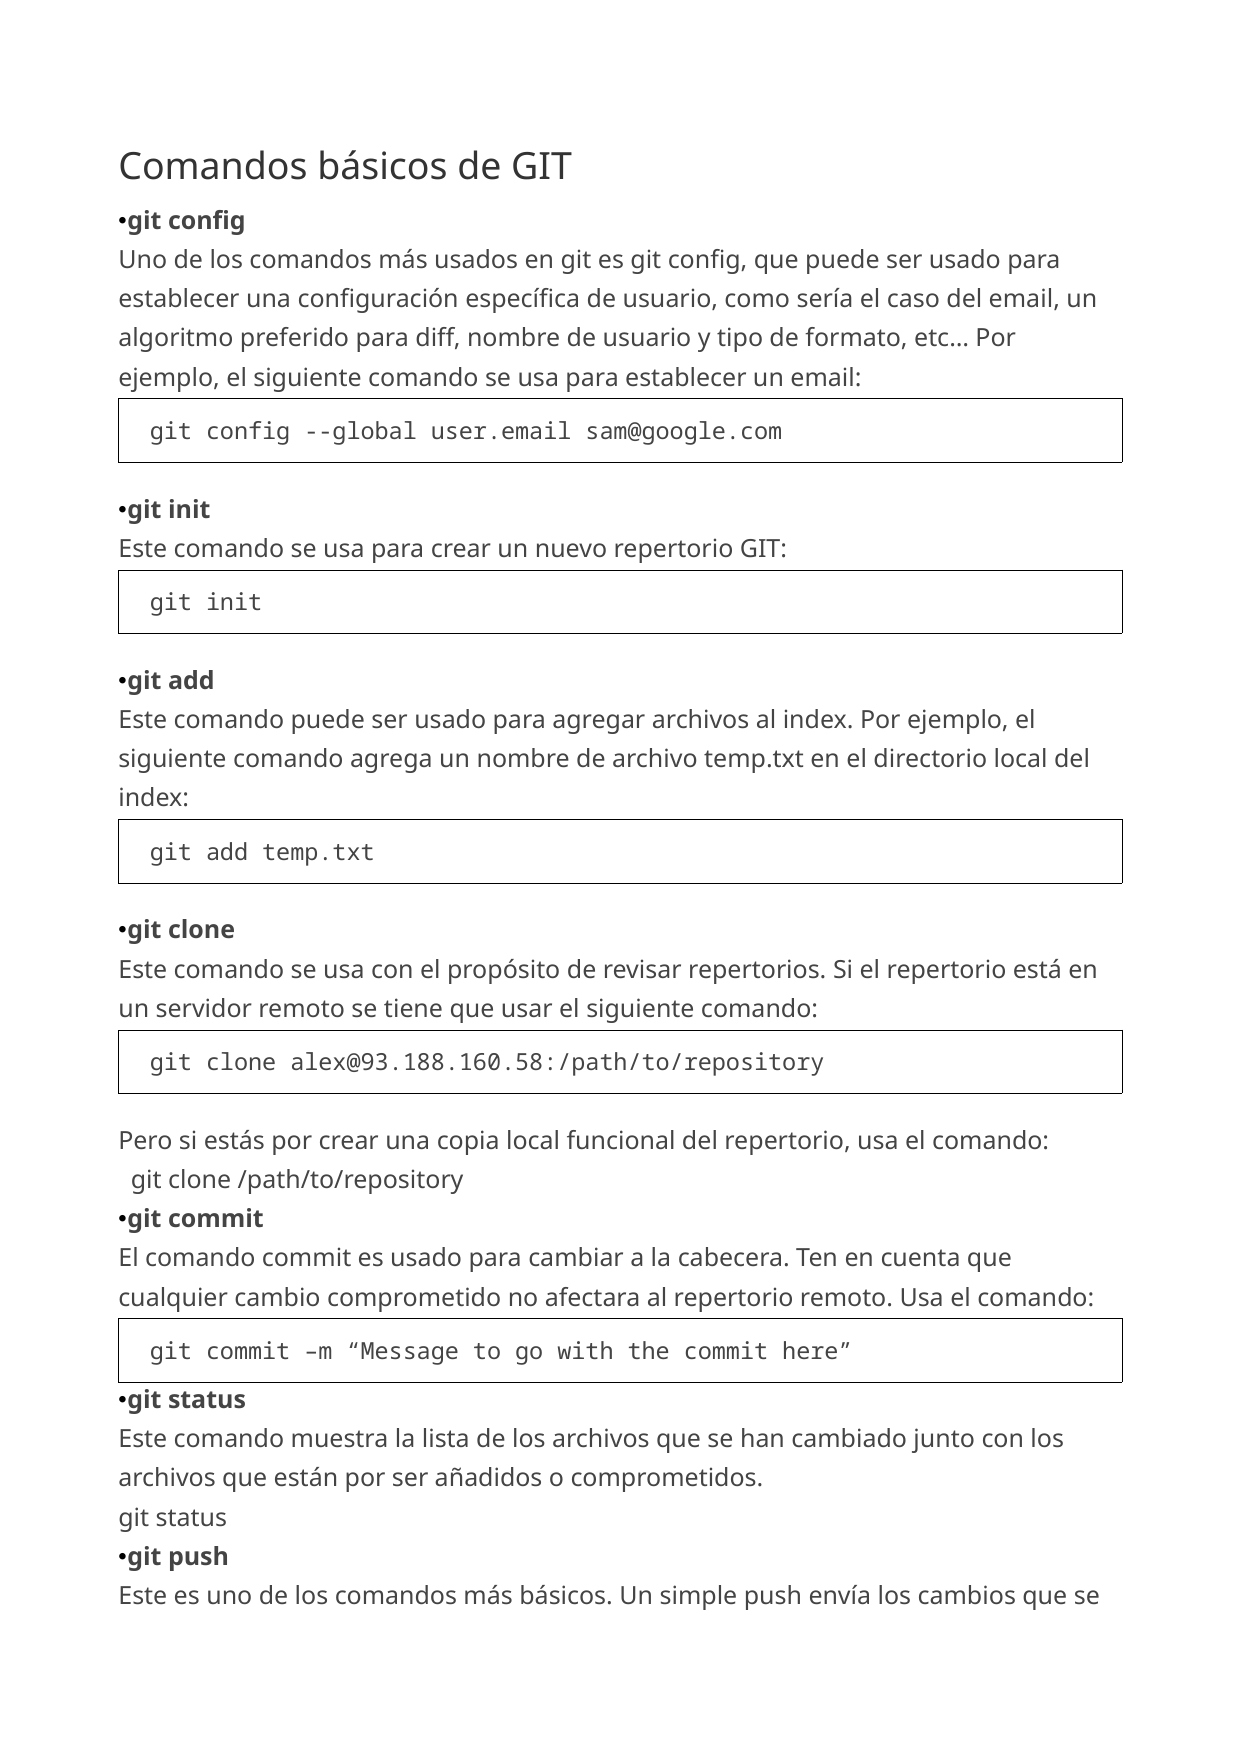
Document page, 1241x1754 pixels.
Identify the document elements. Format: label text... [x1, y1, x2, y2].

text git clone alex@93.188.160.58:/path/to/repository [119, 1031, 1122, 1093]
list git clone Este comando se usa con el propósito de revisar repertorios. Si el repertorio está en un servidor remoto se tiene que usar el siguiente comando: [118, 912, 1122, 1024]
text git add temp.txt [119, 820, 1122, 883]
list git commit –m “Message to go with the commit here” [119, 1319, 1122, 1382]
list git commit El comando commit es usado para cambiar a la cabecera. Ten en cuenta que cualquier cambio comprometido no afectara al repertorio remoto. Usa el comando: [118, 1201, 1122, 1313]
subtitle Comandos básicos de GIT [118, 139, 1122, 190]
text git init [119, 571, 1122, 633]
list git push Este es uno de los comandos más básicos. Un simple push envía los cambios que se [118, 1538, 1122, 1612]
list git status Este comando muestra la lista de los archivos que se han cambiado junto con los archivos que están por ser añadidos o comprometidos. [118, 1383, 1122, 1494]
text git status [118, 1499, 1122, 1533]
text Pero si estás por crear una copia local funcional del repertorio, usa el comando: [118, 1122, 1122, 1157]
text git clone /path/to/repository [118, 1162, 1122, 1196]
list git config Uno de los comandos más usados en git es git config, que puede ser usado para establecer una configuración específica de usuario, como sería el caso del email, un algoritmo preferido para diff, nombre de usuario y tipo de formato, etc… Por ejemplo, el siguiente comando se usa para establecer un email: [118, 202, 1122, 393]
list git init Este comando se usa para crear un nuevo repertorio GIT: [118, 491, 1122, 564]
list git add Este comando puede ser usado para agregar archivos al index. Por ejemplo, el siguiente comando agrega un nombre de archivo temp.txt en el directorio local del index: [118, 662, 1122, 814]
text git config --global user.email sam@google.com [119, 399, 1122, 462]
